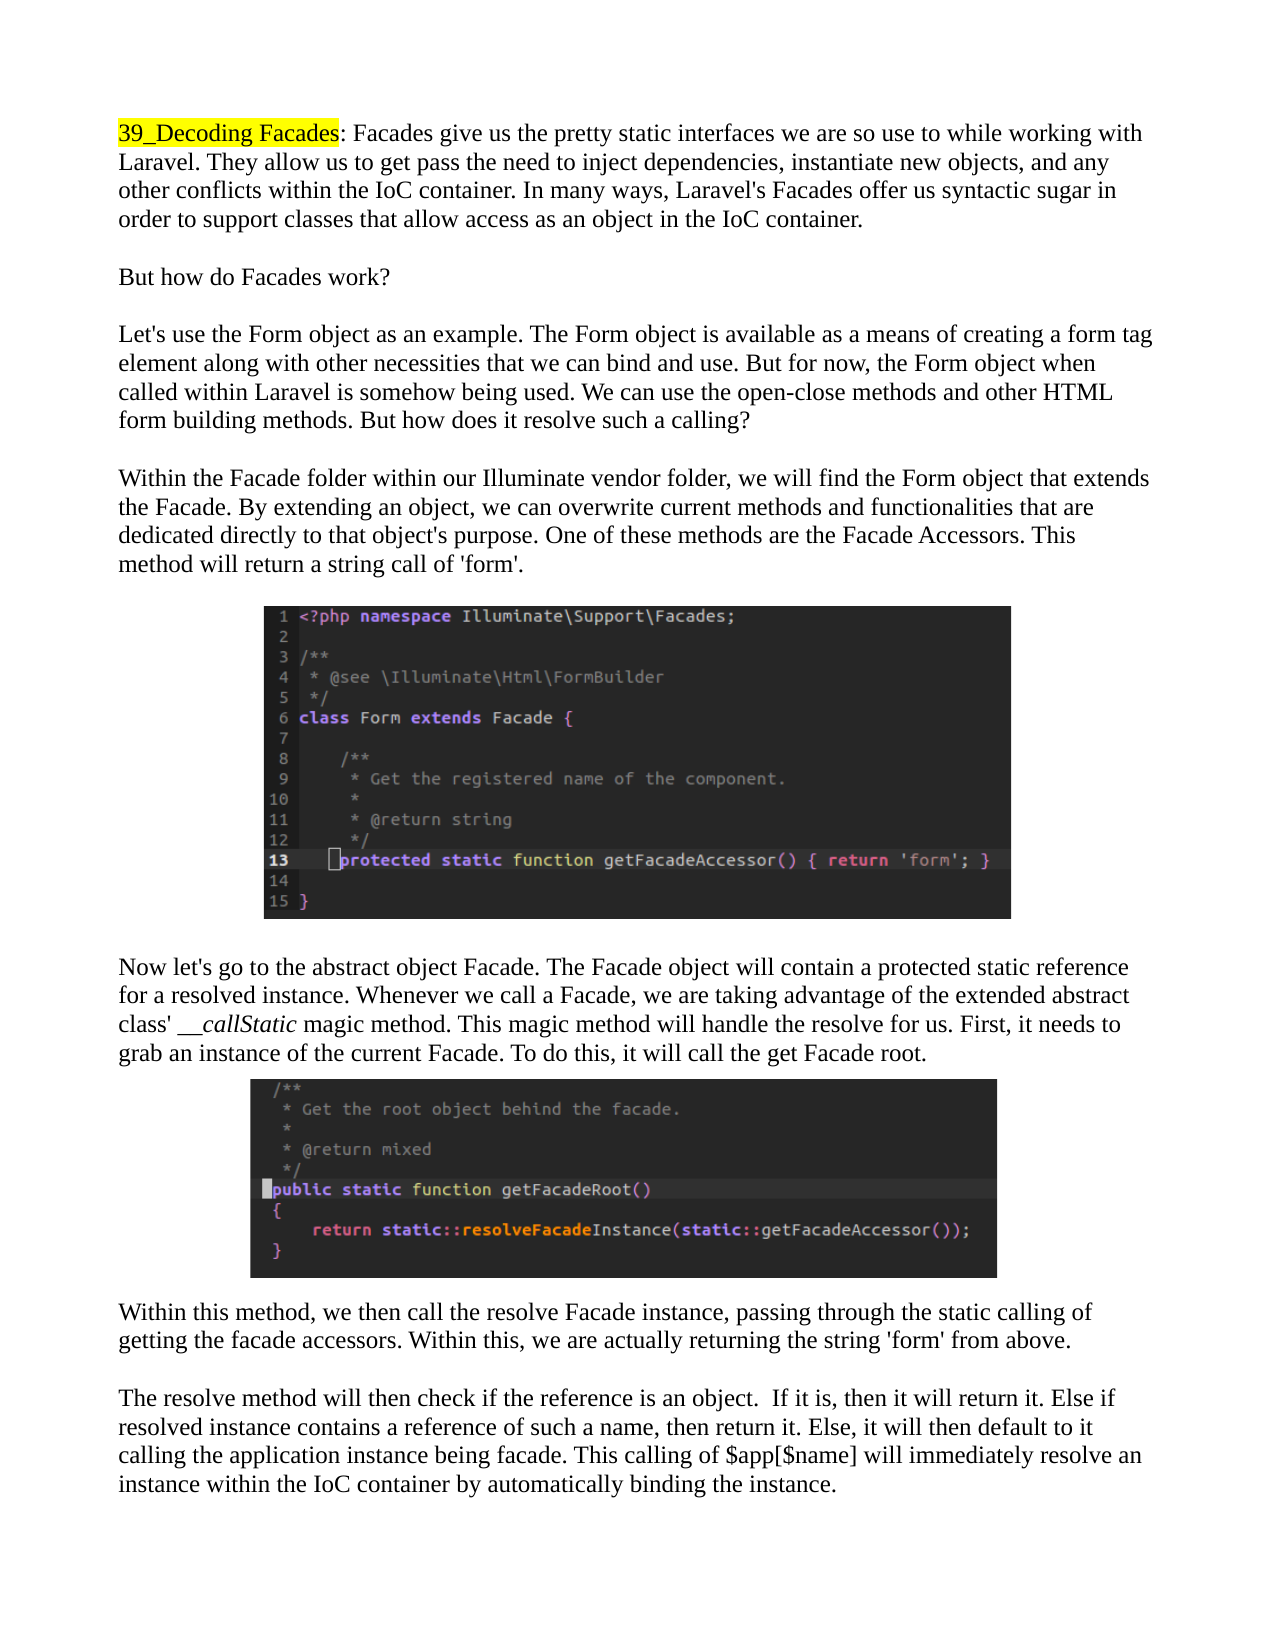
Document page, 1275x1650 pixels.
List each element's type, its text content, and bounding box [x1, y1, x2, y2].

text Now let's go to the abstract object Facade. The Facade object will contain a protected static reference for a resolved instance. Whenever we call a Facade, we are taking advantage of the extended abstract class' __callStatic magic method. This magic method will handle the resolve for us. First, it needs to grab an instance of the current Facade. To do this, it will call the get Facade root. [118, 952, 1157, 1067]
picture [263, 606, 1012, 919]
text But how do Facades work? [118, 262, 1157, 291]
text Let's use the Form object as an example. The Form object is available as a means of creating a form tag element along with other necessities that we can bind and use. But for now, the Form object when called within Laravel is somehow being used. We can use the open-close methods and other HTML form building methods. But how does it resolve such a calling? [118, 319, 1157, 434]
picture [250, 1079, 998, 1278]
text 39_Decoding Facades: Facades give us the pretty static interfaces we are so use to while working with Laravel. They allow us to get pass the need to inject dependencies, instantiate new objects, and any other conflicts within the IoC container. In many ways, Laravel's Facades offer us syntactic sugar in order to support classes that allow access as an object in the IoC container. [118, 118, 1157, 233]
text Within this method, we then call the resolve Facade instance, passing through the static calling of getting the facade accessors. Within this, we are actually returning the string 'form' from above. [118, 1297, 1157, 1354]
text The resolve method will then check if the reference is an object. If it is, then it will return it. Else if resolved instance contains a reference of such a name, then return it. Else, it will then default to it calling the application instance being facade. This calling of $app[$name] will immediately resolve an instance within the IoC container by automatically binding the instance. [118, 1383, 1157, 1498]
text Within the Facade folder within our Illuminate vendor folder, we will find the Form object that extends the Facade. By extending an object, we can overwrite current methods and functionalities that are dedicated directly to that object's purpose. One of these methods are the Facade Accessors. This method will return a string call of 'form'. [118, 463, 1157, 578]
